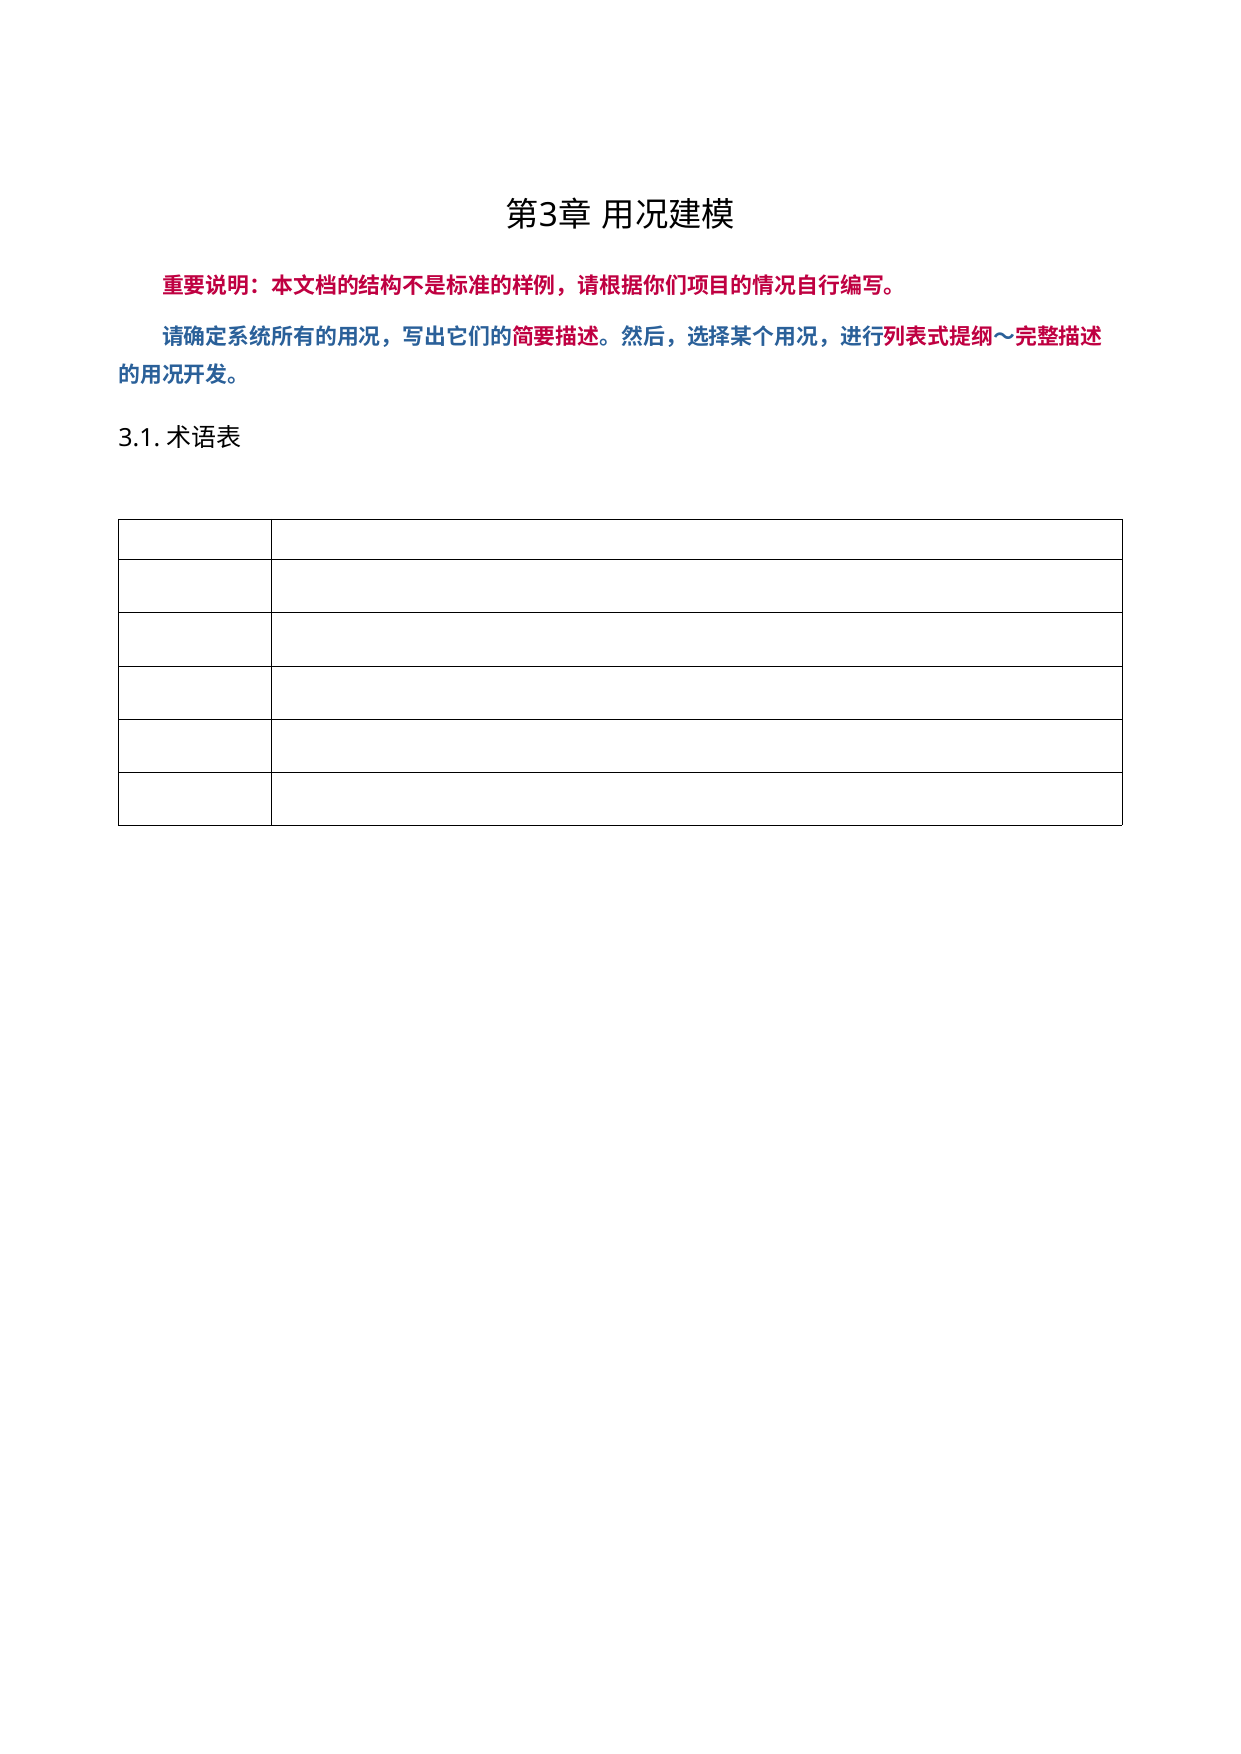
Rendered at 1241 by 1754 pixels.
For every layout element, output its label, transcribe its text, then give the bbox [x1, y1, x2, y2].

table_cell [272, 667, 1122, 719]
text 重要说明：本文档的结构不是标准的样例，请根据你们项目的情况自行编写。 [118, 268, 1122, 300]
table_cell [119, 667, 271, 719]
table_cell [119, 773, 271, 825]
table_cell [272, 773, 1122, 825]
subtitle 术语表 [118, 418, 1122, 454]
table_header [272, 520, 1122, 559]
table_header [119, 520, 271, 559]
table_cell [119, 613, 271, 666]
table_cell [272, 720, 1122, 772]
subtitle 用况建模 [118, 188, 1122, 236]
table_cell [272, 560, 1122, 612]
table_cell [119, 720, 271, 772]
text 请确定系统所有的用况，写出它们的简要描述。然后，选择某个用况，进行列表式提纲～完整描述的用况开发。 [118, 319, 1122, 389]
table_cell [272, 613, 1122, 666]
table_cell [119, 560, 271, 612]
